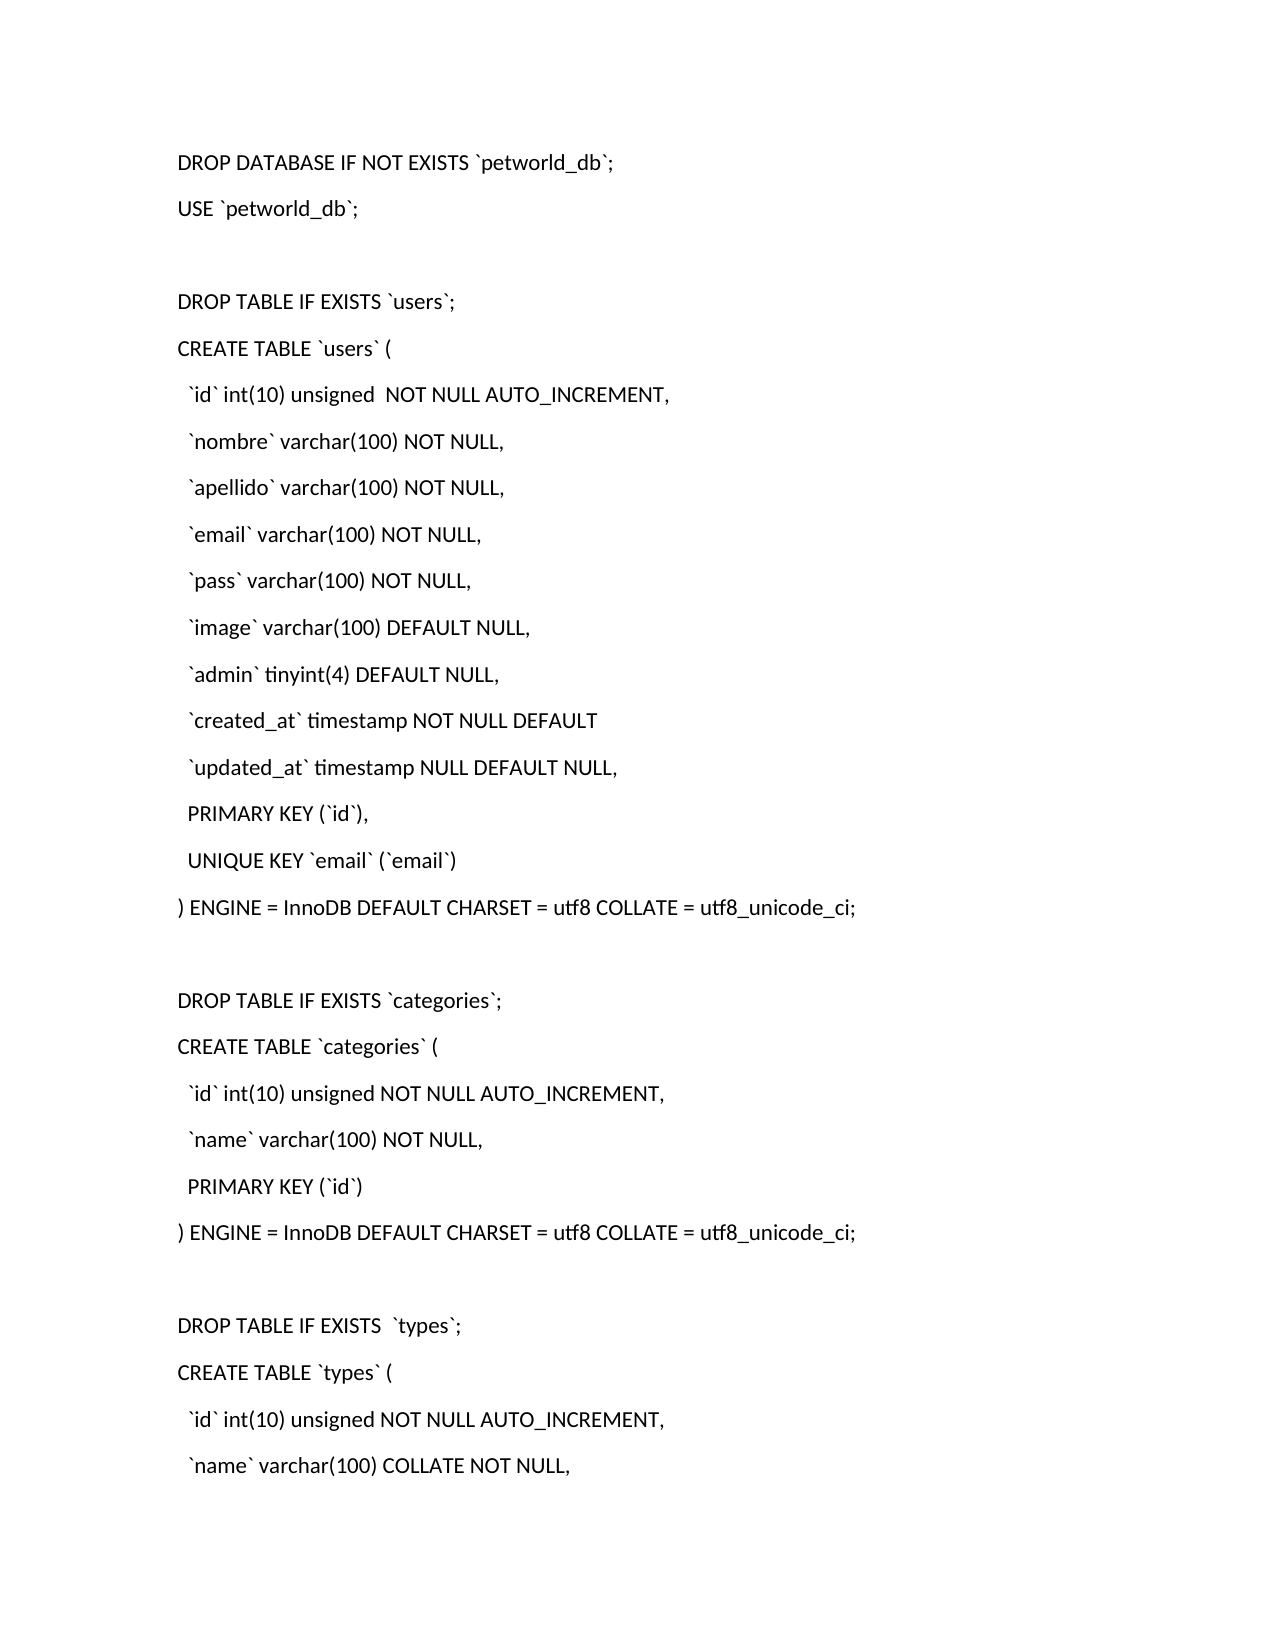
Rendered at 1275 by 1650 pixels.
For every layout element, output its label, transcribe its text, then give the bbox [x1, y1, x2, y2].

text `name` varchar(100) NOT NULL, [177, 1125, 1098, 1153]
text `id` int(10) unsigned NOT NULL AUTO_INCREMENT, [177, 1405, 1098, 1433]
text `updated_at` timestamp NULL DEFAULT NULL, [177, 753, 1098, 781]
text ) ENGINE = InnoDB DEFAULT CHARSET = utf8 COLLATE = utf8_unicode_ci; [177, 1218, 1098, 1247]
text UNIQUE KEY `email` (`email`) [177, 846, 1098, 874]
text PRIMARY KEY (`id`) [177, 1172, 1098, 1200]
text `pass` varchar(100) NOT NULL, [177, 567, 1098, 595]
text DROP TABLE IF EXISTS `users`; [177, 287, 1098, 315]
text DROP TABLE IF EXISTS `categories`; [177, 986, 1098, 1014]
text PRIMARY KEY (`id`), [177, 799, 1098, 827]
text `apellido` varchar(100) NOT NULL, [177, 473, 1098, 502]
text DROP DATABASE IF NOT EXISTS `petworld_db`; [177, 148, 1098, 176]
text `email` varchar(100) NOT NULL, [177, 520, 1098, 548]
text USE `petworld_db`; [177, 194, 1098, 222]
text `admin` tinyint(4) DEFAULT NULL, [177, 660, 1098, 688]
text `name` varchar(100) COLLATE NOT NULL, [177, 1451, 1098, 1479]
text CREATE TABLE `categories` ( [177, 1032, 1098, 1060]
text `image` varchar(100) DEFAULT NULL, [177, 613, 1098, 641]
text `id` int(10) unsigned NOT NULL AUTO_INCREMENT, [177, 380, 1098, 408]
text CREATE TABLE `types` ( [177, 1358, 1098, 1386]
text `id` int(10) unsigned NOT NULL AUTO_INCREMENT, [177, 1079, 1098, 1107]
text ) ENGINE = InnoDB DEFAULT CHARSET = utf8 COLLATE = utf8_unicode_ci; [177, 893, 1098, 921]
text CREATE TABLE `users` ( [177, 334, 1098, 362]
text `created_at` timestamp NOT NULL DEFAULT [177, 706, 1098, 734]
text `nombre` varchar(100) NOT NULL, [177, 427, 1098, 455]
text DROP TABLE IF EXISTS `types`; [177, 1312, 1098, 1340]
